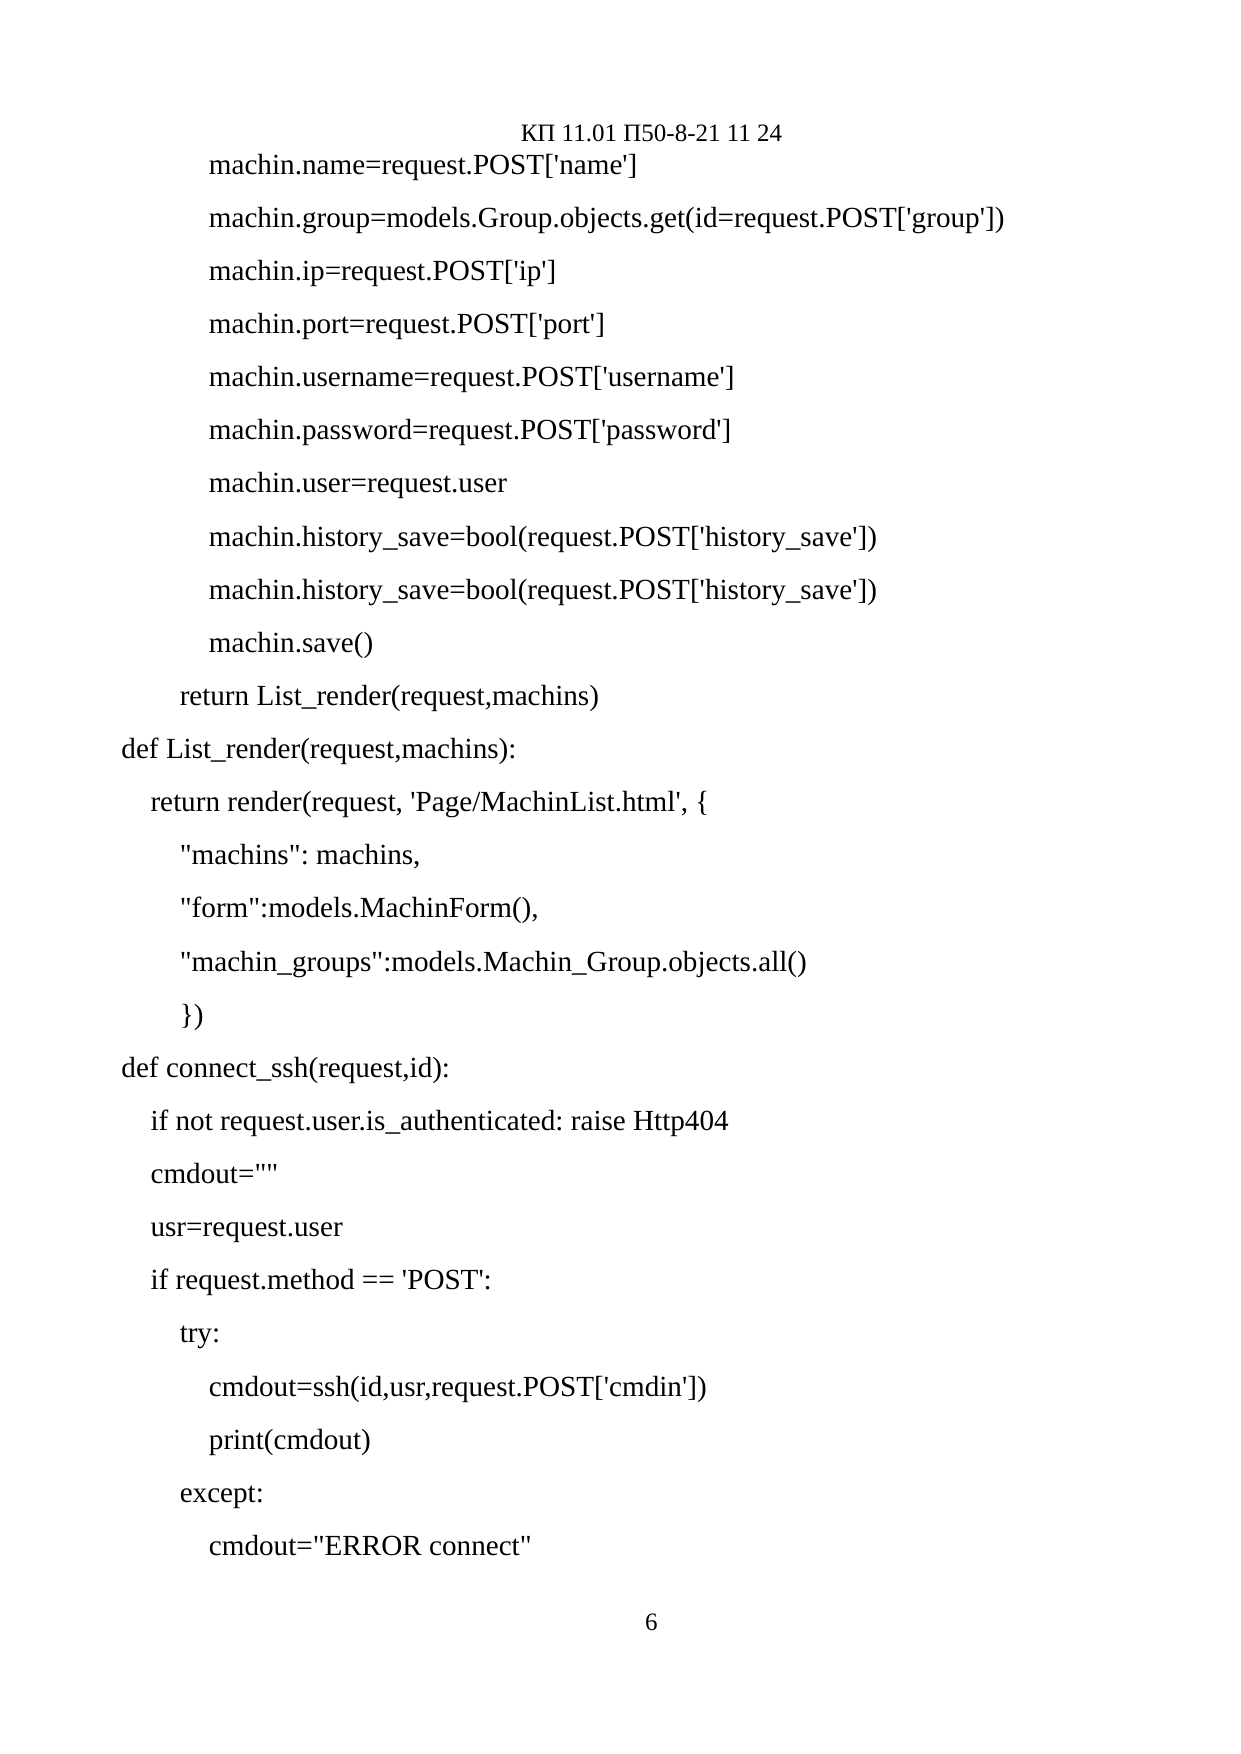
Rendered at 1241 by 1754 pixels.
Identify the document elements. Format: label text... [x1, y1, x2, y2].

text cmdout=ssh(id,usr,request.POST['cmdin']) [121, 1369, 1181, 1402]
text "form":models.MachinForm(), [121, 891, 1181, 924]
text machin.history_save=bool(request.POST['history_save']) [121, 519, 1181, 552]
text machin.port=request.POST['port'] [121, 306, 1181, 340]
text machin.group=models.Group.objects.get(id=request.POST['group']) [121, 200, 1181, 233]
text machin.user=request.user [121, 466, 1181, 499]
text if request.method == 'POST': [121, 1262, 1181, 1296]
text "machins": machins, [121, 837, 1181, 871]
text }) [121, 997, 1181, 1030]
text return render(request, 'Page/MachinList.html', { [121, 784, 1181, 818]
text def connect_ssh(request,id): [121, 1050, 1181, 1083]
text cmdout="ERROR connect" [121, 1528, 1181, 1562]
text def List_render(request,machins): [121, 731, 1181, 765]
text try: [121, 1316, 1181, 1349]
text machin.password=request.POST['password'] [121, 412, 1181, 446]
text return List_render(request,machins) [121, 678, 1181, 712]
text usr=request.user [121, 1209, 1181, 1243]
text print(cmdout) [121, 1422, 1181, 1455]
text cmdout="" [121, 1156, 1181, 1190]
text "machin_groups":models.Machin_Group.objects.all() [121, 944, 1181, 977]
text machin.name=request.POST['name'] [121, 147, 1181, 180]
text machin.save() [121, 625, 1181, 658]
text if not request.user.is_authenticated: raise Http404 [121, 1103, 1181, 1137]
text machin.history_save=bool(request.POST['history_save']) [121, 572, 1181, 605]
text machin.ip=request.POST['ip'] [121, 253, 1181, 287]
text machin.username=request.POST['username'] [121, 359, 1181, 393]
text except: [121, 1475, 1181, 1508]
